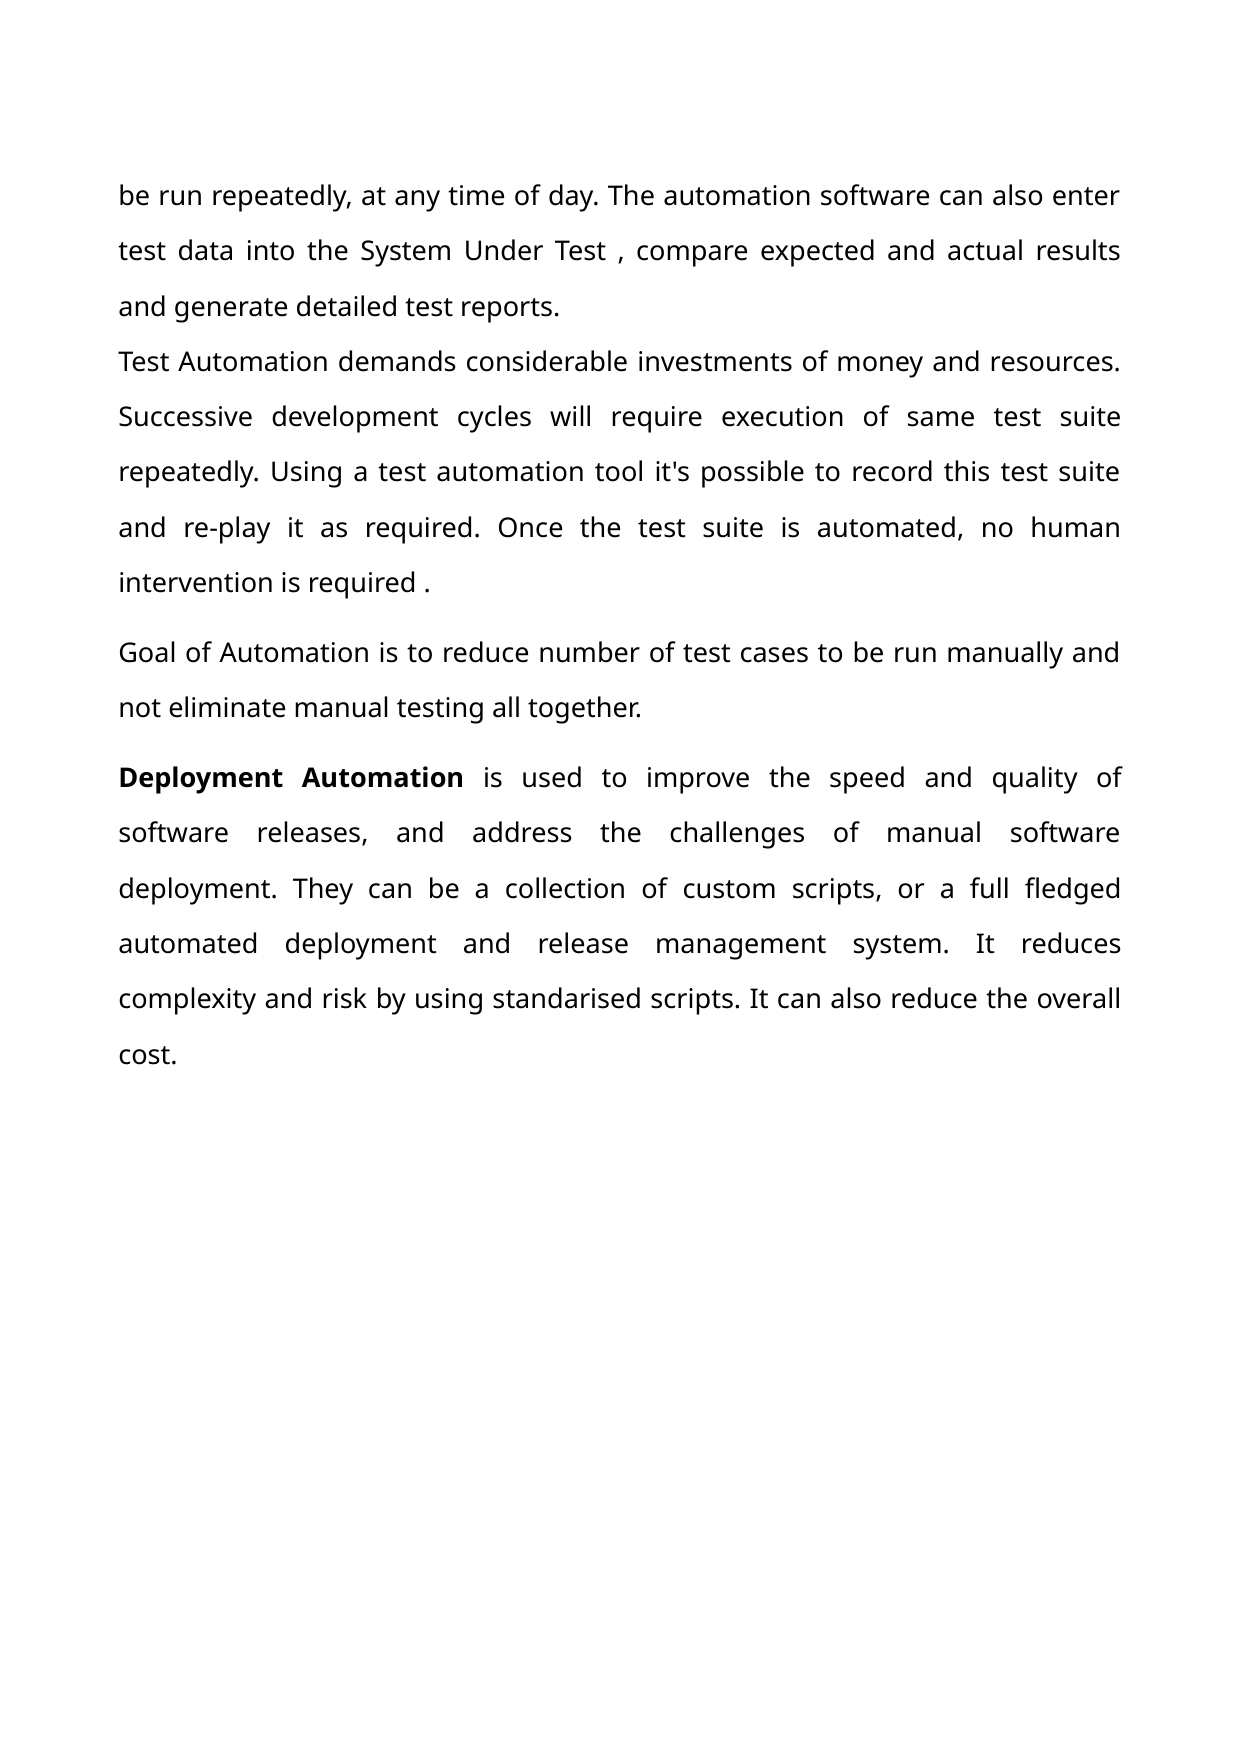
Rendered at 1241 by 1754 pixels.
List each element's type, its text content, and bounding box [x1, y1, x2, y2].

text Deployment Automation is used to improve the speed and quality of software releases, and address the challenges of manual software deployment. They can be a collection of custom scripts, or a full fledged automated deployment and release management system. It reduces complexity and risk by using standarised scripts. It can also reduce the overall cost. [118, 759, 1122, 1072]
text Goal of Automation is to reduce number of test cases to be run manually and not eliminate manual testing all together. [118, 633, 1122, 726]
text Test Automation demands considerable investments of money and resources. Successive development cycles will require execution of same test suite repeatedly. Using a test automation tool it's possible to record this test suite and re-play it as required. Once the test suite is automated, no human intervention is required . [118, 342, 1122, 600]
text be run repeatedly, at any time of day. The automation software can also enter test data into the System Under Test , compare expected and actual results and generate detailed test reports. [118, 176, 1122, 324]
